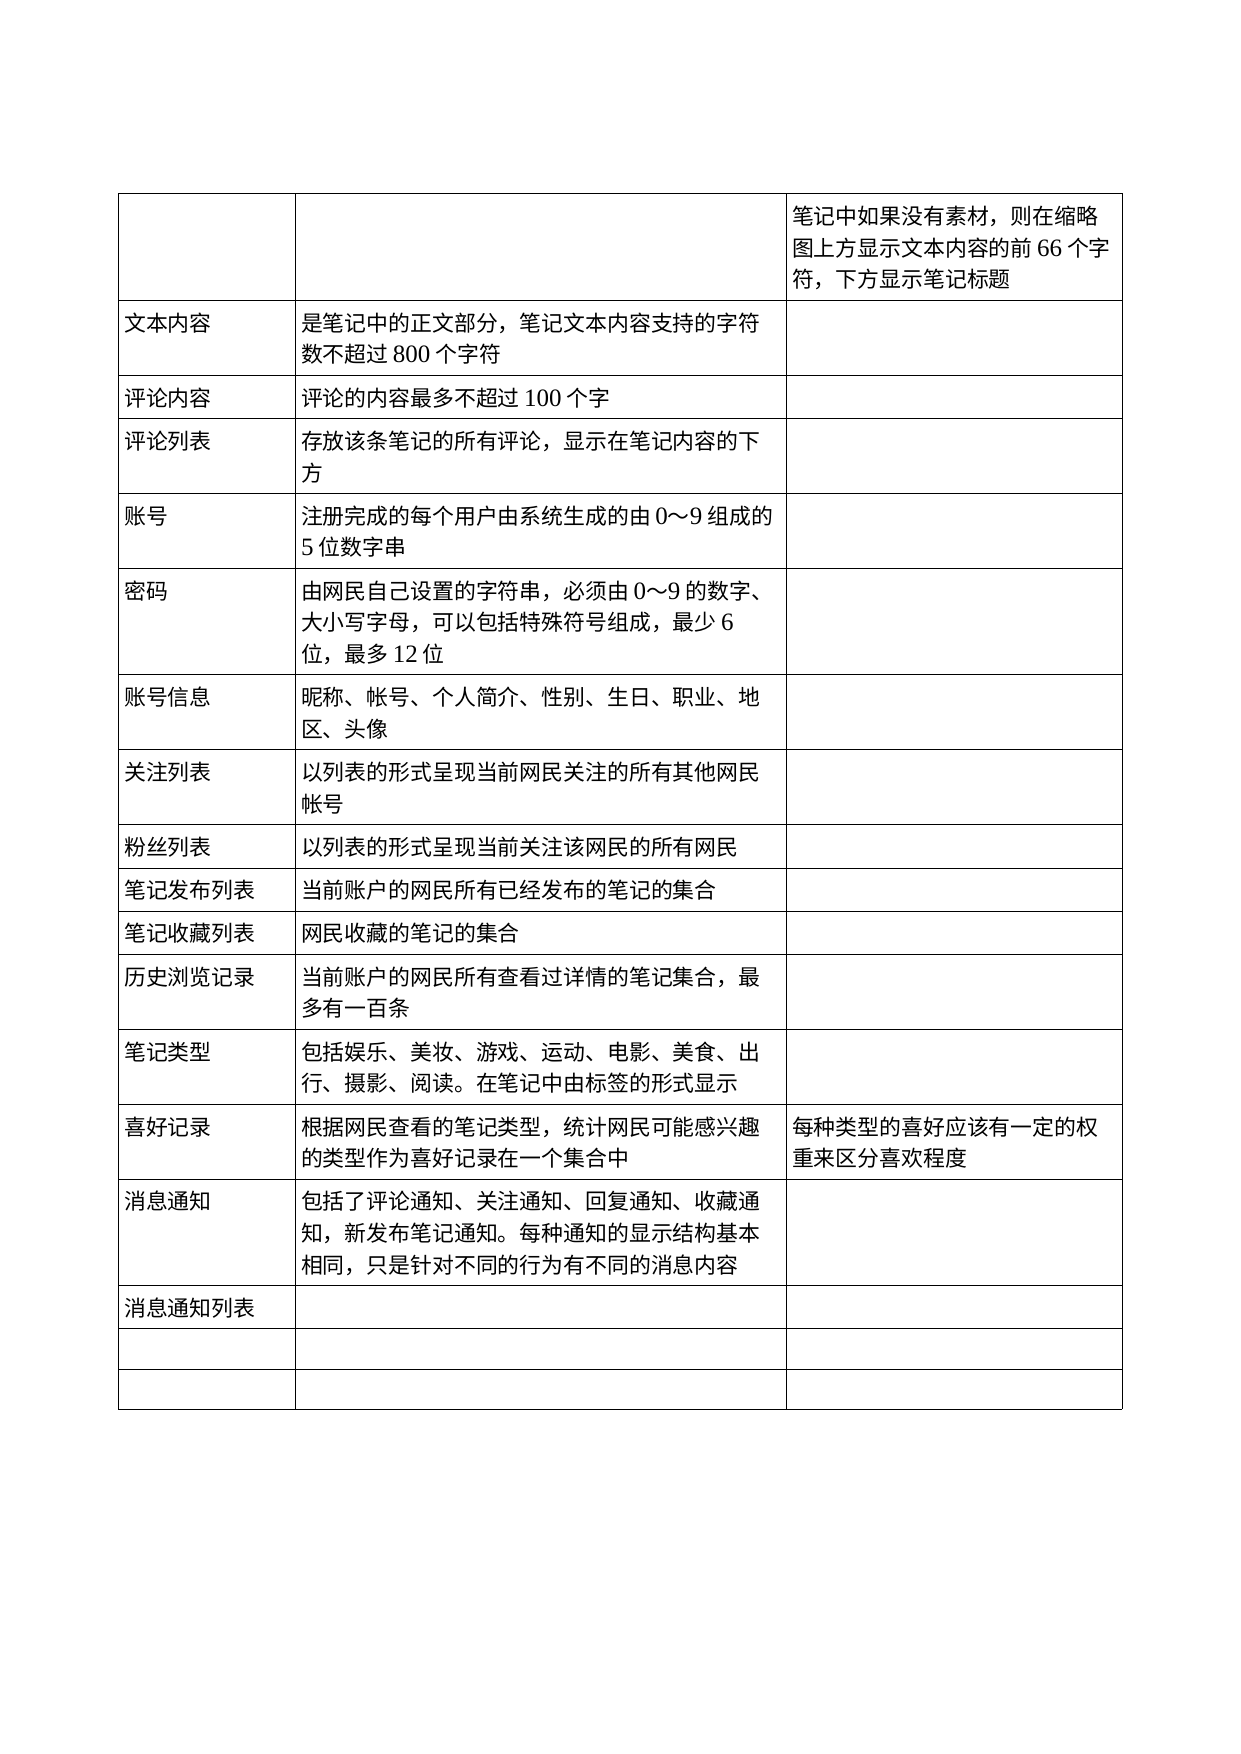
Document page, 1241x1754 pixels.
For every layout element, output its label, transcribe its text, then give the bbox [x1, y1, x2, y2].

table_cell 粉丝列表 [119, 825, 295, 867]
table_cell 以列表的形式呈现当前网民关注的所有其他网民帐号 [296, 750, 786, 824]
table_cell 注册完成的每个用户由系统生成的由0～9组成的5位数字串 [296, 494, 786, 568]
table_cell 存放该条笔记的所有评论，显示在笔记内容的下方 [296, 419, 786, 493]
table_cell [296, 1286, 786, 1328]
table_cell 以列表的形式呈现当前关注该网民的所有网民 [296, 825, 786, 867]
table_cell [787, 376, 1122, 418]
table_cell 账号 [119, 494, 295, 568]
table_cell 是笔记中的正文部分，笔记文本内容支持的字符数不超过800个字符 [296, 301, 786, 375]
table_cell [787, 301, 1122, 375]
table_cell [296, 194, 786, 300]
table_cell 消息通知列表 [119, 1286, 295, 1328]
table_cell [787, 750, 1122, 824]
table_cell 昵称、帐号、个人简介、性别、生日、职业、地区、头像 [296, 675, 786, 749]
table_cell 每种类型的喜好应该有一定的权重来区分喜欢程度 [787, 1105, 1122, 1178]
table_cell 由网民自己设置的字符串，必须由0～9的数字、大小写字母，可以包括特殊符号组成，最少6位，最多12位 [296, 569, 786, 674]
table_cell 笔记收藏列表 [119, 912, 295, 954]
table_cell [119, 1329, 295, 1369]
table_cell 根据网民查看的笔记类型，统计网民可能感兴趣的类型作为喜好记录在一个集合中 [296, 1105, 786, 1178]
table_cell [787, 1180, 1122, 1285]
table_cell 关注列表 [119, 750, 295, 824]
table_cell [787, 955, 1122, 1029]
table_cell 评论列表 [119, 419, 295, 493]
table_cell 笔记中如果没有素材，则在缩略图上方显示文本内容的前66个字符，下方显示笔记标题 [787, 194, 1122, 300]
table_cell [787, 569, 1122, 674]
table_cell [296, 1370, 786, 1409]
table_cell 消息通知 [119, 1180, 295, 1285]
table_cell 账号信息 [119, 675, 295, 749]
table_cell 笔记类型 [119, 1030, 295, 1104]
table_cell 包括娱乐、美妆、游戏、运动、电影、美食、出行、摄影、阅读。在笔记中由标签的形式显示 [296, 1030, 786, 1104]
table_cell 评论的内容最多不超过100个字 [296, 376, 786, 418]
table_cell 文本内容 [119, 301, 295, 375]
table_cell [119, 194, 295, 300]
table_cell 密码 [119, 569, 295, 674]
table_cell [787, 1286, 1122, 1328]
table_cell [787, 1329, 1122, 1369]
table_cell 包括了评论通知、关注通知、回复通知、收藏通知，新发布笔记通知。每种通知的显示结构基本相同，只是针对不同的行为有不同的消息内容 [296, 1180, 786, 1285]
table_cell 评论内容 [119, 376, 295, 418]
table_cell 笔记发布列表 [119, 869, 295, 911]
table_cell [787, 912, 1122, 954]
table_cell [787, 675, 1122, 749]
table_cell 网民收藏的笔记的集合 [296, 912, 786, 954]
table_cell 历史浏览记录 [119, 955, 295, 1029]
table_cell 当前账户的网民所有查看过详情的笔记集合，最多有一百条 [296, 955, 786, 1029]
table_cell [787, 825, 1122, 867]
table_cell [296, 1329, 786, 1369]
table_cell [787, 869, 1122, 911]
table_cell 喜好记录 [119, 1105, 295, 1178]
table_cell [787, 494, 1122, 568]
table_cell [119, 1370, 295, 1409]
table_cell [787, 1370, 1122, 1409]
table_cell [787, 419, 1122, 493]
table_cell 当前账户的网民所有已经发布的笔记的集合 [296, 869, 786, 911]
table_cell [787, 1030, 1122, 1104]
